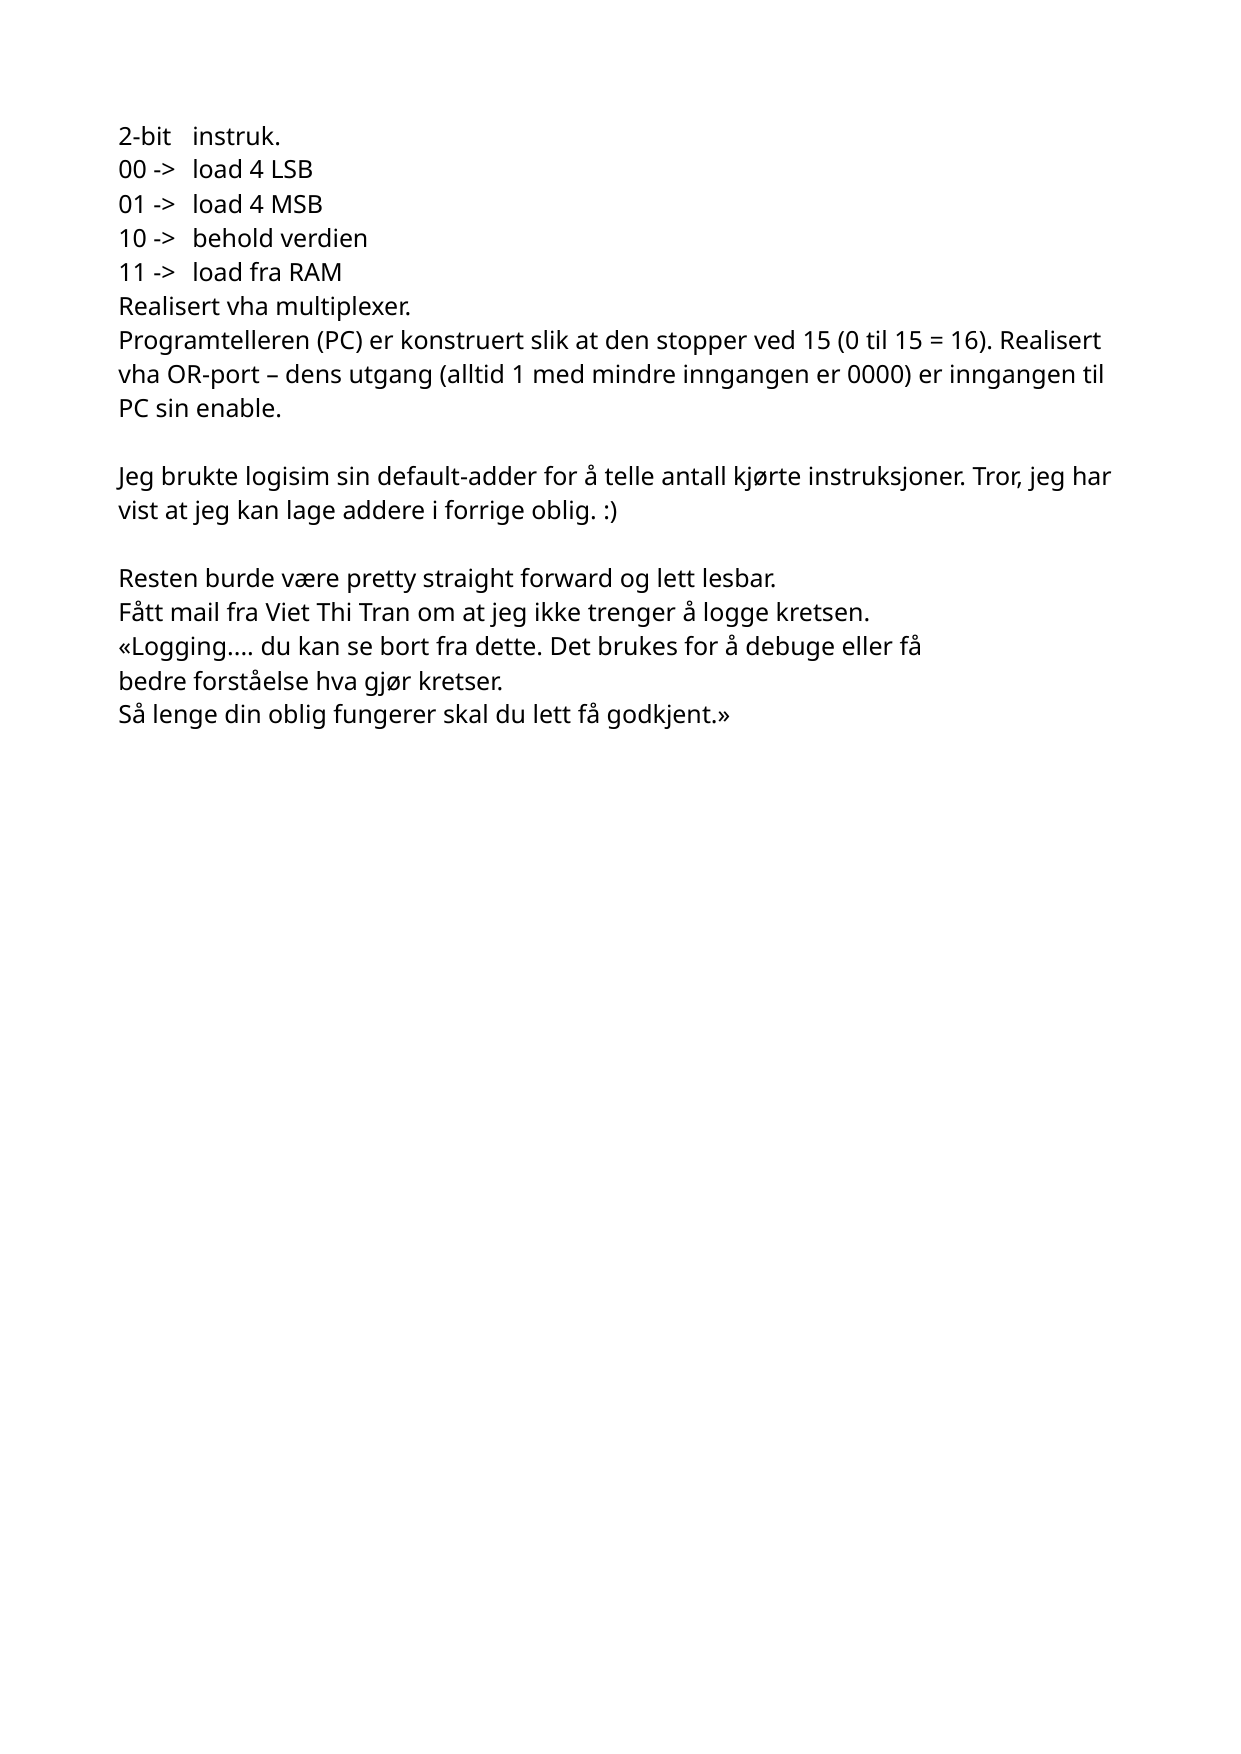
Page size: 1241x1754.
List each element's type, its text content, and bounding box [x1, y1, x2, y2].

text Jeg brukte logisim sin default-adder for å telle antall kjørte instruksjoner. Tror, jeg har vist at jeg kan lage addere i forrige oblig. :) [118, 459, 1122, 527]
text Resten burde være pretty straight forward og lett lesbar. [118, 561, 1122, 595]
text 00 -> load 4 LSB [118, 152, 1122, 186]
text «Logging.... du kan se bort fra dette. Det brukes for å debuge eller få bedre forståelse hva gjør kretser. Så lenge din oblig fungerer skal du lett få godkjent.» [118, 629, 1122, 731]
text Realisert vha multiplexer. [118, 288, 1122, 322]
text Fått mail fra Viet Thi Tran om at jeg ikke trenger å logge kretsen. [118, 595, 1122, 629]
text 11 -> load fra RAM [118, 254, 1122, 288]
text 2-bit instruk. [118, 118, 1122, 152]
text Programtelleren (PC) er konstruert slik at den stopper ved 15 (0 til 15 = 16). Realisert vha OR-port – dens utgang (alltid 1 med mindre inngangen er 0000) er inngangen til PC sin enable. [118, 322, 1122, 425]
text 01 -> load 4 MSB [118, 186, 1122, 220]
text 10 -> behold verdien [118, 220, 1122, 254]
